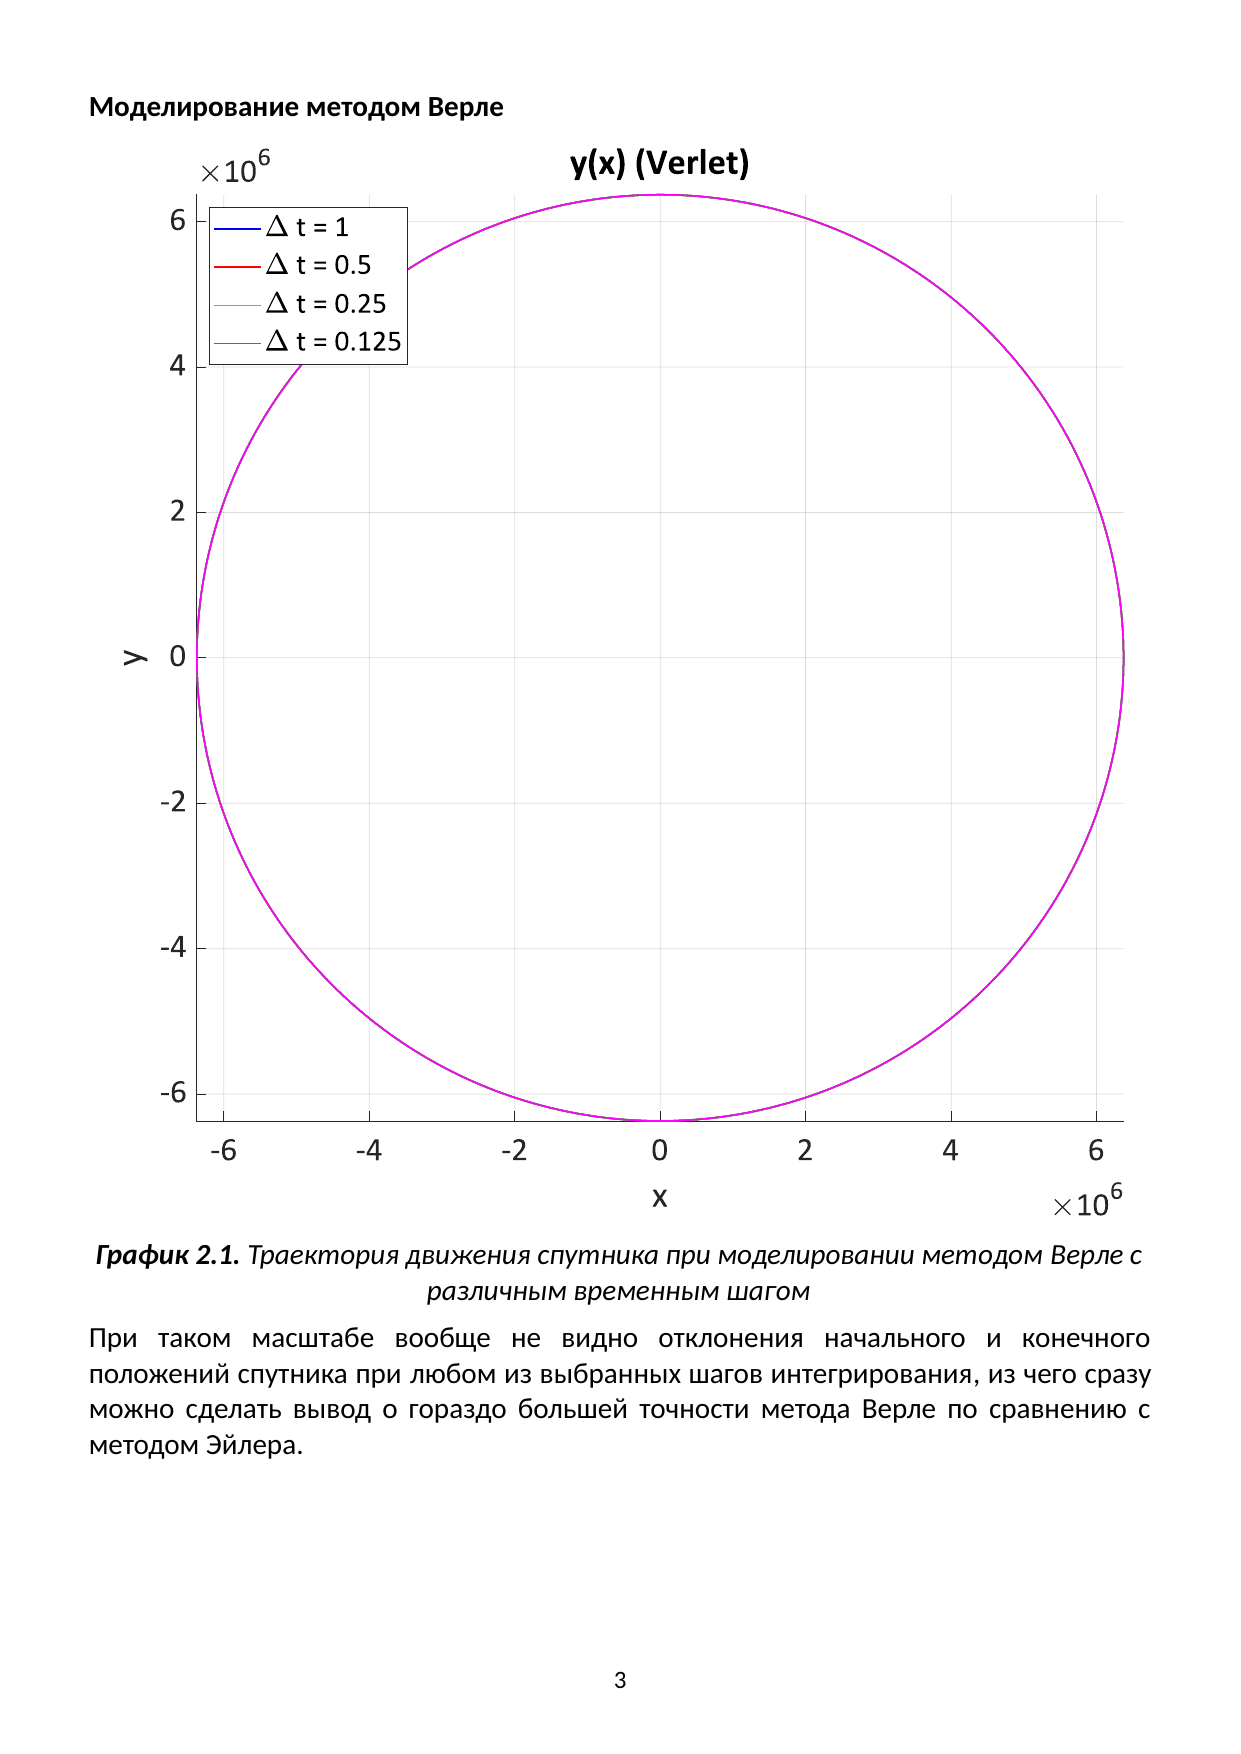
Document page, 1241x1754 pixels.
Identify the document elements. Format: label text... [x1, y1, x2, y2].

text График 2.1. Траектория движения спутника при моделировании методом Верле с различным временным шагом [88, 1236, 1152, 1307]
subtitle Моделирование методом Верле [88, 88, 1152, 124]
text При таком масштабе вообще не видно отклонения начального и конечного положений спутника при любом из выбранных шагов интегрирования, из чего сразу можно сделать вывод о гораздо большей точности метода Верле по сравнению с методом Эйлера. [88, 1319, 1152, 1462]
